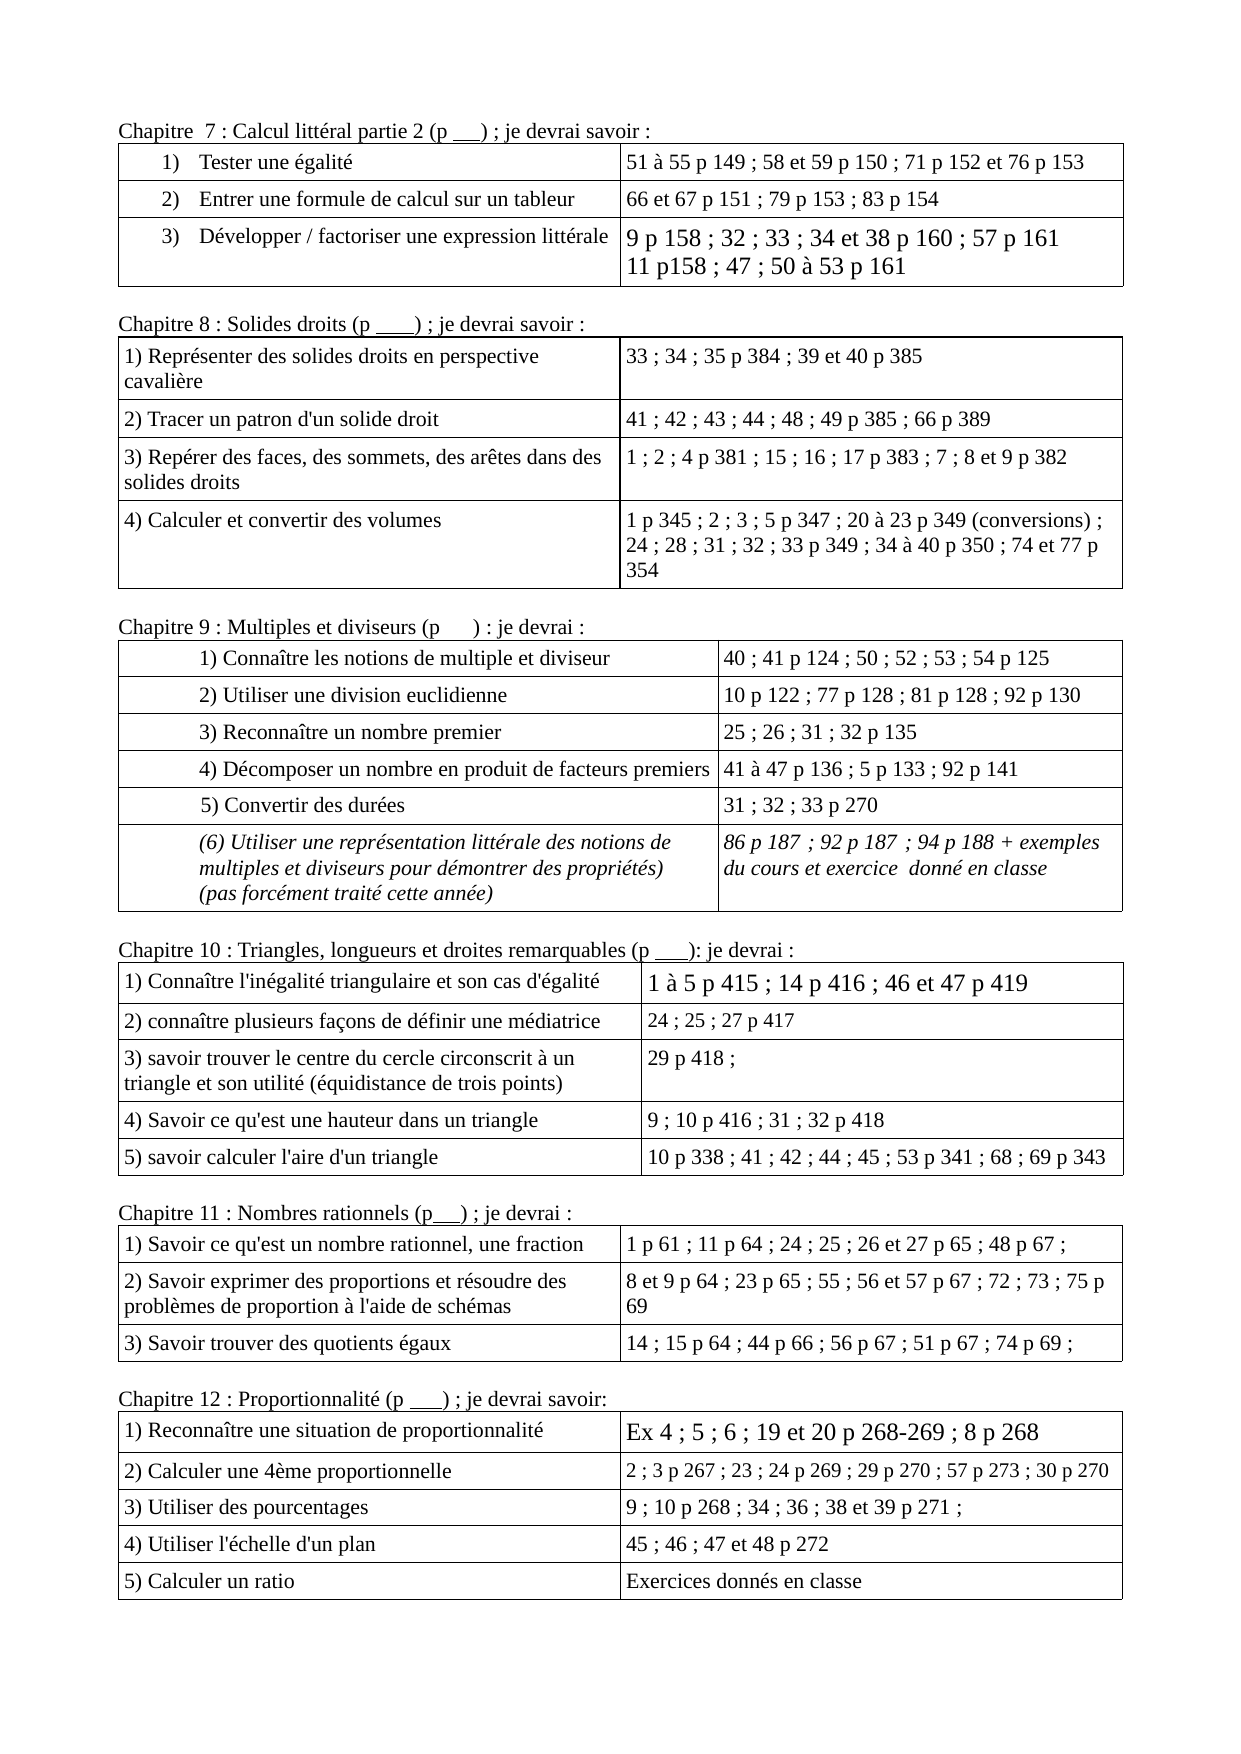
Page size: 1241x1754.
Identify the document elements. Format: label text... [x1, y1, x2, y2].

table_header 1) Savoir ce qu'est un nombre rationnel, une fraction [119, 1226, 620, 1262]
table_cell Développer / factoriser une expression littérale [119, 218, 620, 286]
table_header 1 p 61 ; 11 p 64 ; 24 ; 25 ; 26 et 27 p 65 ; 48 p 67 ; [621, 1226, 1122, 1262]
table_cell 2) connaître plusieurs façons de définir une médiatrice [119, 1004, 641, 1039]
text Chapitre 10 : Triangles, longueurs et droites remarquables (p ): je devrai : [118, 937, 1122, 962]
table_cell 29 p 418 ; [642, 1040, 1123, 1101]
table_cell 3) Utiliser des pourcentages [119, 1490, 620, 1525]
table_header 51 à 55 p 149 ; 58 et 59 p 150 ; 71 p 152 et 76 p 153 [621, 144, 1123, 180]
table_cell 4) Calculer et convertir des volumes [119, 501, 619, 588]
table_header Ex 4 ; 5 ; 6 ; 19 et 20 p 268-269 ; 8 p 268 [621, 1412, 1122, 1452]
text Chapitre 9 : Multiples et diviseurs (p ) : je devrai : [118, 614, 1122, 639]
table_cell 1 ; 2 ; 4 p 381 ; 15 ; 16 ; 17 p 383 ; 7 ; 8 et 9 p 382 [621, 438, 1122, 500]
table_header 1) Représenter des solides droits en perspective cavalière [119, 338, 619, 399]
table_cell 66 et 67 p 151 ; 79 p 153 ; 83 p 154 [621, 181, 1123, 217]
table_cell 45 ; 46 ; 47 et 48 p 272 [621, 1526, 1122, 1562]
table_cell 3) Savoir trouver des quotients égaux [119, 1325, 620, 1361]
table_cell 10 p 122 ; 77 p 128 ; 81 p 128 ; 92 p 130 [719, 677, 1122, 713]
table_cell 9 p 158 ; 32 ; 33 ; 34 et 38 p 160 ; 57 p 161 11 p158 ; 47 ; 50 à 53 p 161 [621, 218, 1123, 286]
table_cell 14 ; 15 p 64 ; 44 p 66 ; 56 p 67 ; 51 p 67 ; 74 p 69 ; [621, 1325, 1122, 1361]
table_cell 24 ; 25 ; 27 p 417 [642, 1004, 1123, 1039]
table_cell Entrer une formule de calcul sur un tableur [119, 181, 620, 217]
table_header 1) Reconnaître une situation de proportionnalité [119, 1412, 620, 1452]
table_header Tester une égalité [119, 144, 620, 180]
table_cell 4) Décomposer un nombre en produit de facteurs premiers [119, 751, 718, 787]
table_cell 5) Convertir des durées [119, 788, 718, 823]
table_cell 10 p 338 ; 41 ; 42 ; 44 ; 45 ; 53 p 341 ; 68 ; 69 p 343 [642, 1139, 1123, 1175]
table_cell 25 ; 26 ; 31 ; 32 p 135 [719, 714, 1122, 750]
table_header 1) Connaître l'inégalité triangulaire et son cas d'égalité [119, 963, 641, 1003]
table_cell 4) Utiliser l'échelle d'un plan [119, 1526, 620, 1562]
table_cell 3) Reconnaître un nombre premier [119, 714, 718, 750]
table_cell 4) Savoir ce qu'est une hauteur dans un triangle [119, 1102, 641, 1138]
table_cell 31 ; 32 ; 33 p 270 [719, 788, 1122, 823]
table_cell 1 p 345 ; 2 ; 3 ; 5 p 347 ; 20 à 23 p 349 (conversions) ; 24 ; 28 ; 31 ; 32 ; 33 p 349 ; 34 à 40 p 350 ; 74 et 77 p 354 [621, 501, 1122, 588]
table_cell 41 à 47 p 136 ; 5 p 133 ; 92 p 141 [719, 751, 1122, 787]
text Chapitre 8 : Solides droits (p ) ; je devrai savoir : [118, 311, 1122, 336]
table_header 40 ; 41 p 124 ; 50 ; 52 ; 53 ; 54 p 125 [719, 641, 1122, 676]
table_cell 3) Repérer des faces, des sommets, des arêtes dans des solides droits [119, 438, 619, 500]
table_header 33 ; 34 ; 35 p 384 ; 39 et 40 p 385 [621, 338, 1122, 399]
table_header 1 à 5 p 415 ; 14 p 416 ; 46 et 47 p 419 [642, 963, 1123, 1003]
text Chapitre 11 : Nombres rationnels (p ) ; je devrai : [118, 1200, 1122, 1225]
table_cell Exercices donnés en classe [621, 1563, 1122, 1599]
table_cell 3) savoir trouver le centre du cercle circonscrit à un triangle et son utilité (équidistance de trois points) [119, 1040, 641, 1101]
table_cell 2) Utiliser une division euclidienne [119, 677, 718, 713]
table_cell 5) savoir calculer l'aire d'un triangle [119, 1139, 641, 1175]
table_cell 5) Calculer un ratio [119, 1563, 620, 1599]
table_cell 8 et 9 p 64 ; 23 p 65 ; 55 ; 56 et 57 p 67 ; 72 ; 73 ; 75 p 69 [621, 1263, 1122, 1324]
text Chapitre 7 : Calcul littéral partie 2 (p ) ; je devrai savoir : [118, 118, 1122, 143]
table_cell 2 ; 3 p 267 ; 23 ; 24 p 269 ; 29 p 270 ; 57 p 273 ; 30 p 270 [621, 1453, 1122, 1488]
table_cell 86 p 187 ; 92 p 187 ; 94 p 188 + exemples du cours et exercice donné en classe [719, 825, 1122, 911]
text Chapitre 12 : Proportionnalité (p ) ; je devrai savoir: [118, 1386, 1122, 1411]
table_cell 9 ; 10 p 416 ; 31 ; 32 p 418 [642, 1102, 1123, 1138]
table_cell 41 ; 42 ; 43 ; 44 ; 48 ; 49 p 385 ; 66 p 389 [621, 400, 1122, 437]
table_cell 2) Savoir exprimer des proportions et résoudre des problèmes de proportion à l'aide de schémas [119, 1263, 620, 1324]
table_cell (6) Utiliser une représentation littérale des notions de multiples et diviseurs pour démontrer des propriétés) (pas forcément traité cette année) [119, 825, 718, 911]
table_cell 2) Calculer une 4ème proportionnelle [119, 1453, 620, 1488]
table_cell 2) Tracer un patron d'un solide droit [119, 400, 619, 437]
table_header 1) Connaître les notions de multiple et diviseur [119, 641, 718, 676]
table_cell 9 ; 10 p 268 ; 34 ; 36 ; 38 et 39 p 271 ; [621, 1490, 1122, 1525]
